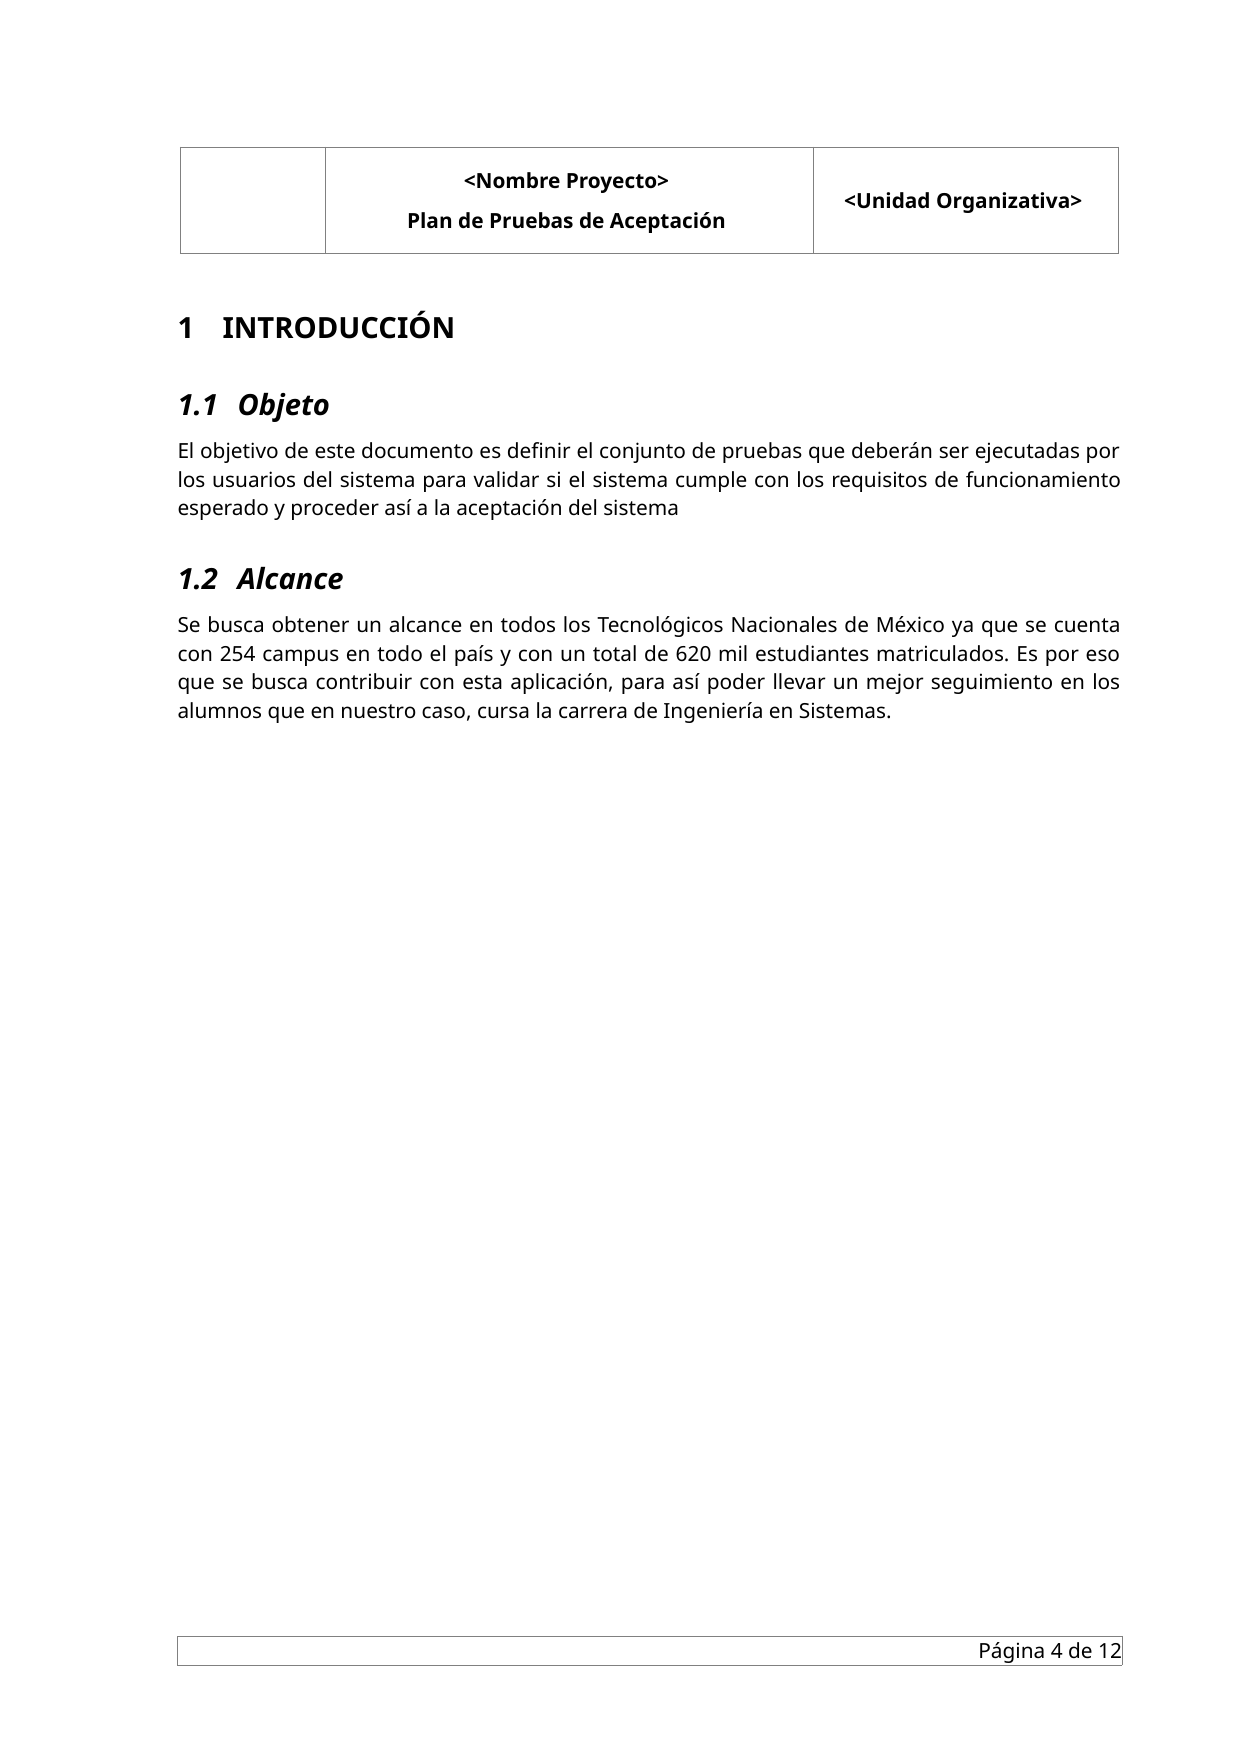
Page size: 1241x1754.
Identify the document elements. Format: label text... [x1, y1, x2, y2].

subtitle Alcance [177, 558, 1122, 598]
text El objetivo de este documento es definir el conjunto de pruebas que deberán ser ejecutadas por los usuarios del sistema para validar si el sistema cumple con los requisitos de funcionamiento esperado y proceder así a la aceptación del sistema [177, 436, 1122, 522]
subtitle Objeto [177, 384, 1122, 424]
text Se busca obtener un alcance en todos los Tecnológicos Nacionales de México ya que se cuenta con 254 campus en todo el país y con un total de 620 mil estudiantes matriculados. Es por eso que se busca contribuir con esta aplicación, para así poder llevar un mejor seguimiento en los alumnos que en nuestro caso, cursa la carrera de Ingeniería en Sistemas. [177, 611, 1122, 724]
subtitle INTRODUCCIÓN [177, 307, 1122, 347]
